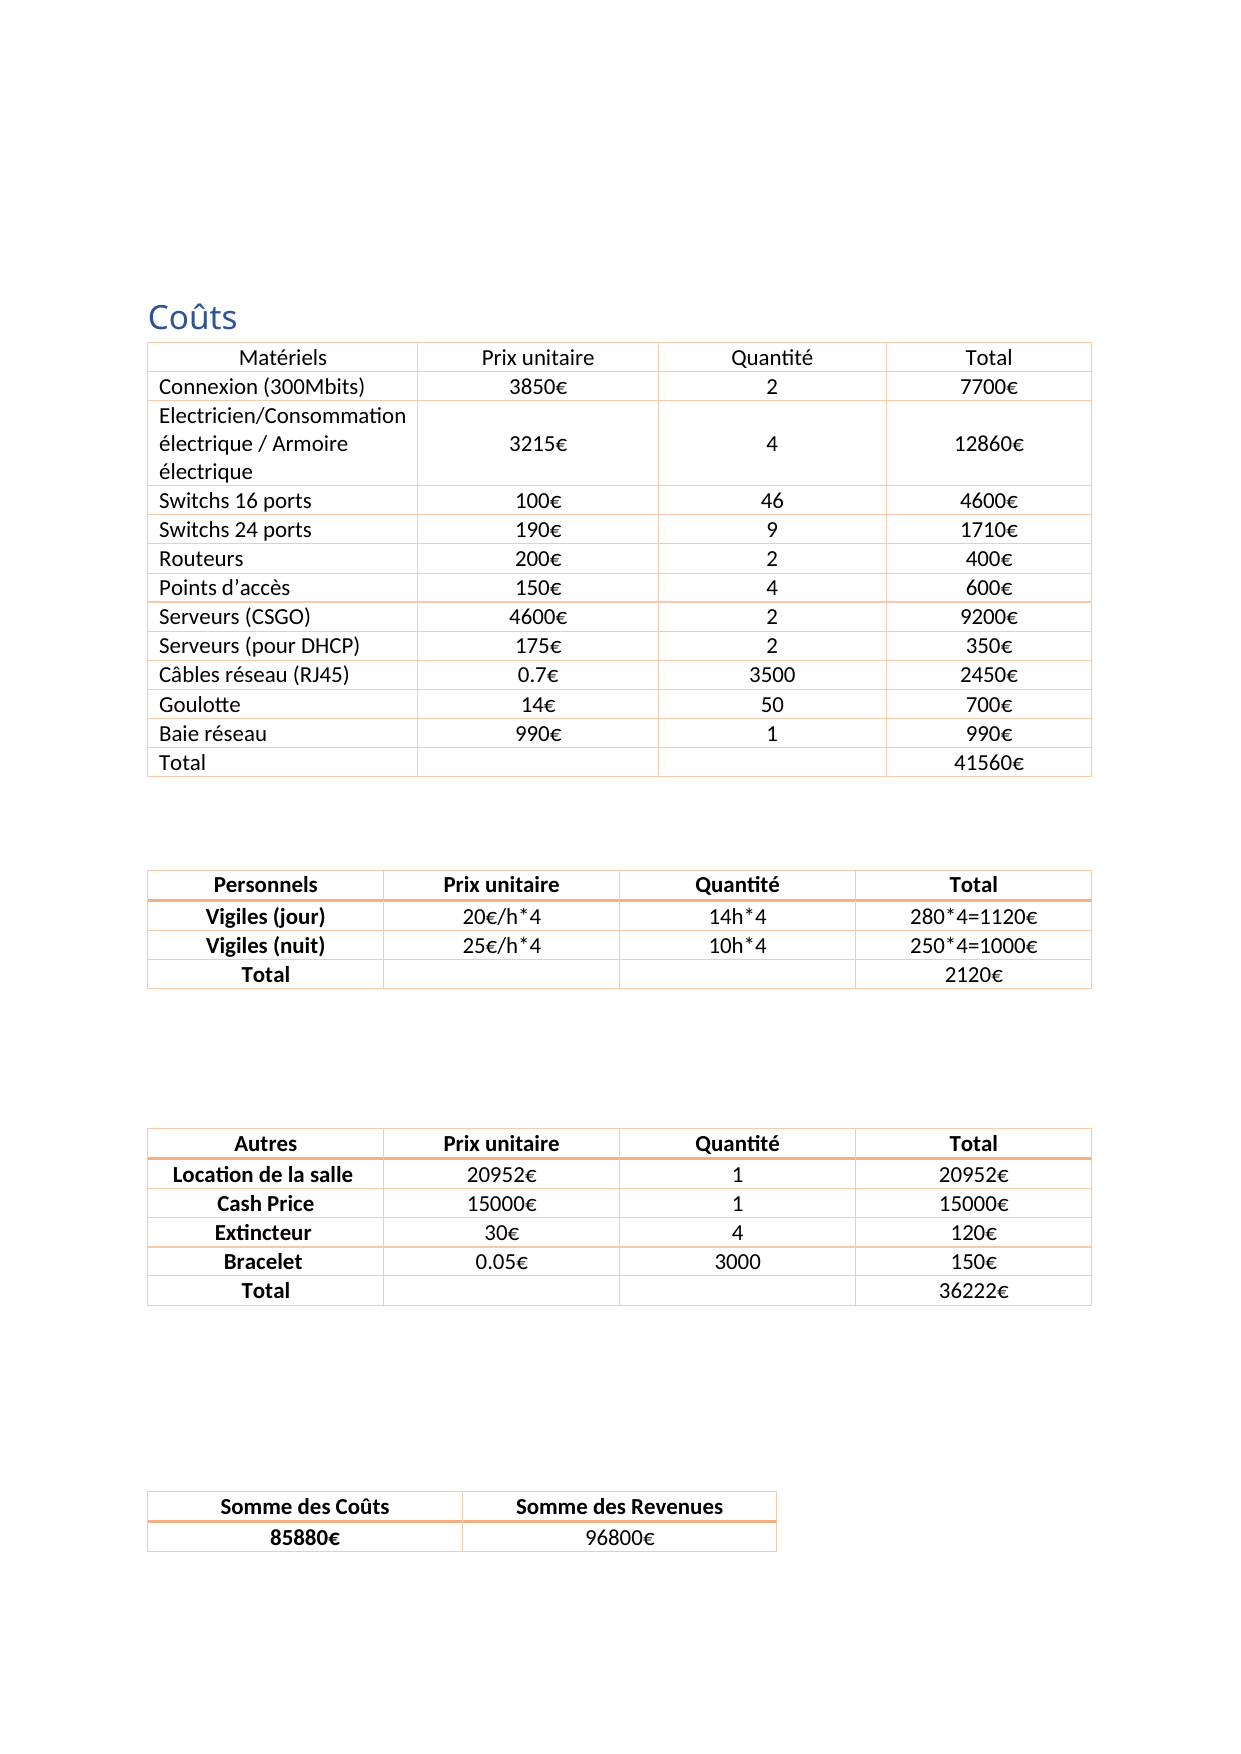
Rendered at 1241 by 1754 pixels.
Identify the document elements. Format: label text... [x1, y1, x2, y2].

table_cell 20€/h*4 [384, 902, 619, 930]
table_cell 2 [659, 632, 886, 659]
subtitle Coûts [148, 294, 1093, 339]
table_cell Electricien/Consommation électrique / Armoire électrique [148, 401, 417, 485]
table_header Total [856, 1129, 1091, 1157]
table_cell 15000€ [384, 1189, 619, 1217]
table_cell [384, 1276, 619, 1304]
table_cell Total [148, 1276, 383, 1304]
table_header Personnels [148, 871, 383, 899]
table_cell 10h*4 [620, 931, 855, 959]
table_cell 3215€ [418, 401, 658, 485]
table_cell 600€ [887, 574, 1091, 601]
table_cell 15000€ [856, 1189, 1091, 1217]
table_cell 990€ [418, 719, 658, 747]
table_cell 50 [659, 690, 886, 718]
table_header Quantité [659, 343, 886, 371]
table_cell 4 [659, 401, 886, 485]
table_cell [418, 748, 658, 776]
table_cell 4600€ [887, 486, 1091, 514]
table_cell Câbles réseau (RJ45) [148, 661, 417, 689]
table_header Somme des Revenues [463, 1492, 776, 1520]
table_cell 350€ [887, 632, 1091, 659]
table_cell 96800€ [463, 1523, 776, 1551]
table_cell Baie réseau [148, 719, 417, 747]
table_cell 85880€ [148, 1523, 462, 1551]
table_cell Vigiles (nuit) [148, 931, 383, 959]
table_cell 36222€ [856, 1276, 1091, 1304]
table_cell Routeurs [148, 544, 417, 572]
table_cell [620, 1276, 855, 1304]
table_cell 200€ [418, 544, 658, 572]
table_cell Serveurs (CSGO) [148, 603, 417, 631]
table_cell Switchs 16 ports [148, 486, 417, 514]
table_cell 1 [620, 1160, 855, 1188]
table_cell 14h*4 [620, 902, 855, 930]
table_cell Bracelet [148, 1248, 383, 1275]
table_cell Location de la salle [148, 1160, 383, 1188]
table_header Somme des Coûts [148, 1492, 462, 1520]
table_header Autres [148, 1129, 383, 1157]
table_cell Total [148, 960, 383, 988]
table_cell 100€ [418, 486, 658, 514]
table_cell [620, 960, 855, 988]
table_cell 7700€ [887, 372, 1091, 400]
table_header Total [856, 871, 1091, 899]
table_cell 1 [620, 1189, 855, 1217]
table_cell 20952€ [856, 1160, 1091, 1188]
table_cell 4 [620, 1218, 855, 1246]
table_cell Vigiles (jour) [148, 902, 383, 930]
table_cell [384, 960, 619, 988]
table_cell Total [148, 748, 417, 776]
table_cell Switchs 24 ports [148, 515, 417, 543]
table_cell 30€ [384, 1218, 619, 1246]
table_cell 3850€ [418, 372, 658, 400]
table_cell Cash Price [148, 1189, 383, 1217]
table_cell 1710€ [887, 515, 1091, 543]
table_cell 2 [659, 544, 886, 572]
table_cell Goulotte [148, 690, 417, 718]
table_cell Extincteur [148, 1218, 383, 1246]
table_cell 150€ [856, 1248, 1091, 1275]
table_cell 250*4=1000€ [856, 931, 1091, 959]
table_cell 280*4=1120€ [856, 902, 1091, 930]
table_cell 46 [659, 486, 886, 514]
table_cell 4600€ [418, 603, 658, 631]
table_header Total [887, 343, 1091, 371]
table_header Quantité [620, 1129, 855, 1157]
table_header Prix unitaire [384, 1129, 619, 1157]
table_cell 700€ [887, 690, 1091, 718]
table_header Quantité [620, 871, 855, 899]
table_cell 4 [659, 574, 886, 601]
table_cell 14€ [418, 690, 658, 718]
table_cell 120€ [856, 1218, 1091, 1246]
table_cell 2 [659, 603, 886, 631]
table_cell 190€ [418, 515, 658, 543]
table_cell 150€ [418, 574, 658, 601]
table_cell 12860€ [887, 401, 1091, 485]
table_header Prix unitaire [384, 871, 619, 899]
table_cell 2450€ [887, 661, 1091, 689]
table_cell 0.7€ [418, 661, 658, 689]
table_header Matériels [148, 343, 417, 371]
table_header Prix unitaire [418, 343, 658, 371]
table_cell 400€ [887, 544, 1091, 572]
table_cell 3000 [620, 1248, 855, 1275]
table_cell [659, 748, 886, 776]
table_cell 175€ [418, 632, 658, 659]
table_cell Serveurs (pour DHCP) [148, 632, 417, 659]
table_cell 9200€ [887, 603, 1091, 631]
table_cell Connexion (300Mbits) [148, 372, 417, 400]
table_cell Points d’accès [148, 574, 417, 601]
table_cell 990€ [887, 719, 1091, 747]
table_cell 1 [659, 719, 886, 747]
table_cell 2120€ [856, 960, 1091, 988]
table_cell 9 [659, 515, 886, 543]
table_cell 20952€ [384, 1160, 619, 1188]
table_cell 2 [659, 372, 886, 400]
table_cell 0.05€ [384, 1248, 619, 1275]
table_cell 41560€ [887, 748, 1091, 776]
table_cell 25€/h*4 [384, 931, 619, 959]
table_cell 3500 [659, 661, 886, 689]
